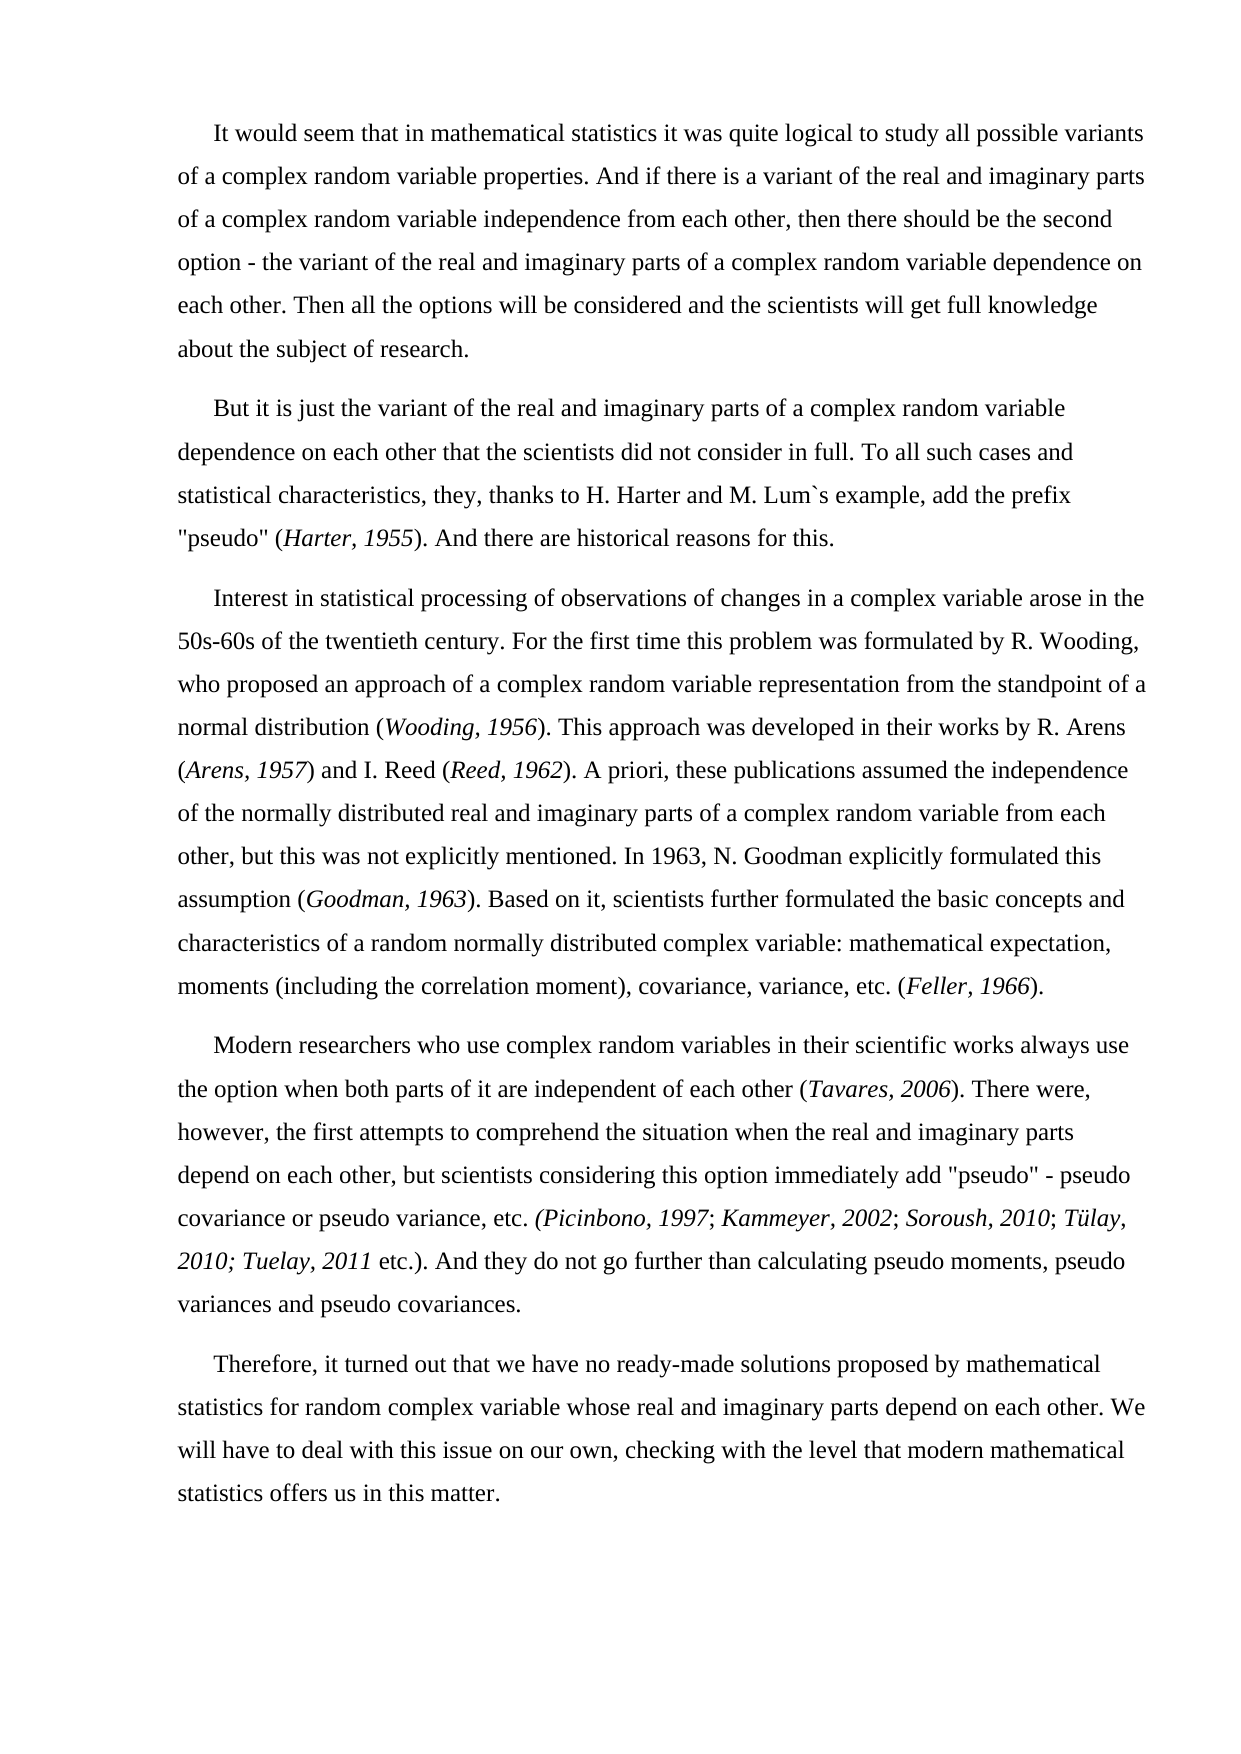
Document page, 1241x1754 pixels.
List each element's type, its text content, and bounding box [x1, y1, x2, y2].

text But it is just the variant of the real and imaginary parts of a complex random variable dependence on each other that the scientists did not consider in full. To all such cases and statistical characteristics, they, thanks to H. Harter and M. Lum`s example, add the prefix "pseudo" (Harter, 1955). And there are historical reasons for this. [177, 393, 1152, 552]
text It would seem that in mathematical statistics it was quite logical to study all possible variants of a complex random variable properties. And if there is a variant of the real and imaginary parts of a complex random variable independence from each other, then there should be the second option - the variant of the real and imaginary parts of a complex random variable dependence on each other. Then all the options will be considered and the scientists will get full knowledge about the subject of research. [177, 118, 1152, 362]
text Therefore, it turned out that we have no ready-made solutions proposed by mathematical statistics for random complex variable whose real and imaginary parts depend on each other. We will have to deal with this issue on our own, checking with the level that modern mathematical statistics offers us in this matter. [177, 1349, 1152, 1507]
text Interest in statistical processing of observations of changes in a complex variable arose in the 50s-60s of the twentieth century. For the first time this problem was formulated by R. Wooding, who proposed an approach of a complex random variable representation from the standpoint of a normal distribution (Wooding, 1956). This approach was developed in their works by R. Arens (Arens, 1957) and I. Reed (Reed, 1962). A priori, these publications assumed the independence of the normally distributed real and imaginary parts of a complex random variable from each other, but this was not explicitly mentioned. In 1963, N. Goodman explicitly formulated this assumption (Goodman, 1963). Based on it, scientists further formulated the basic concepts and characteristics of a random normally distributed complex variable: mathematical expectation, moments (including the correlation moment), covariance, variance, etc. (Feller, 1966). [177, 583, 1152, 999]
text Modern researchers who use complex random variables in their scientific works always use the option when both parts of it are independent of each other (Tavares, 2006). There were, however, the first attempts to comprehend the situation when the real and imaginary parts depend on each other, but scientists considering this option immediately add "pseudo" - pseudo covariance or pseudo variance, etc. (Picinbono, 1997; Kammeyer, 2002; Soroush, 2010; Tülay, 2010; Tuelay, 2011 etc.). And they do not go further than calculating pseudo moments, pseudo variances and pseudo covariances. [177, 1031, 1152, 1318]
